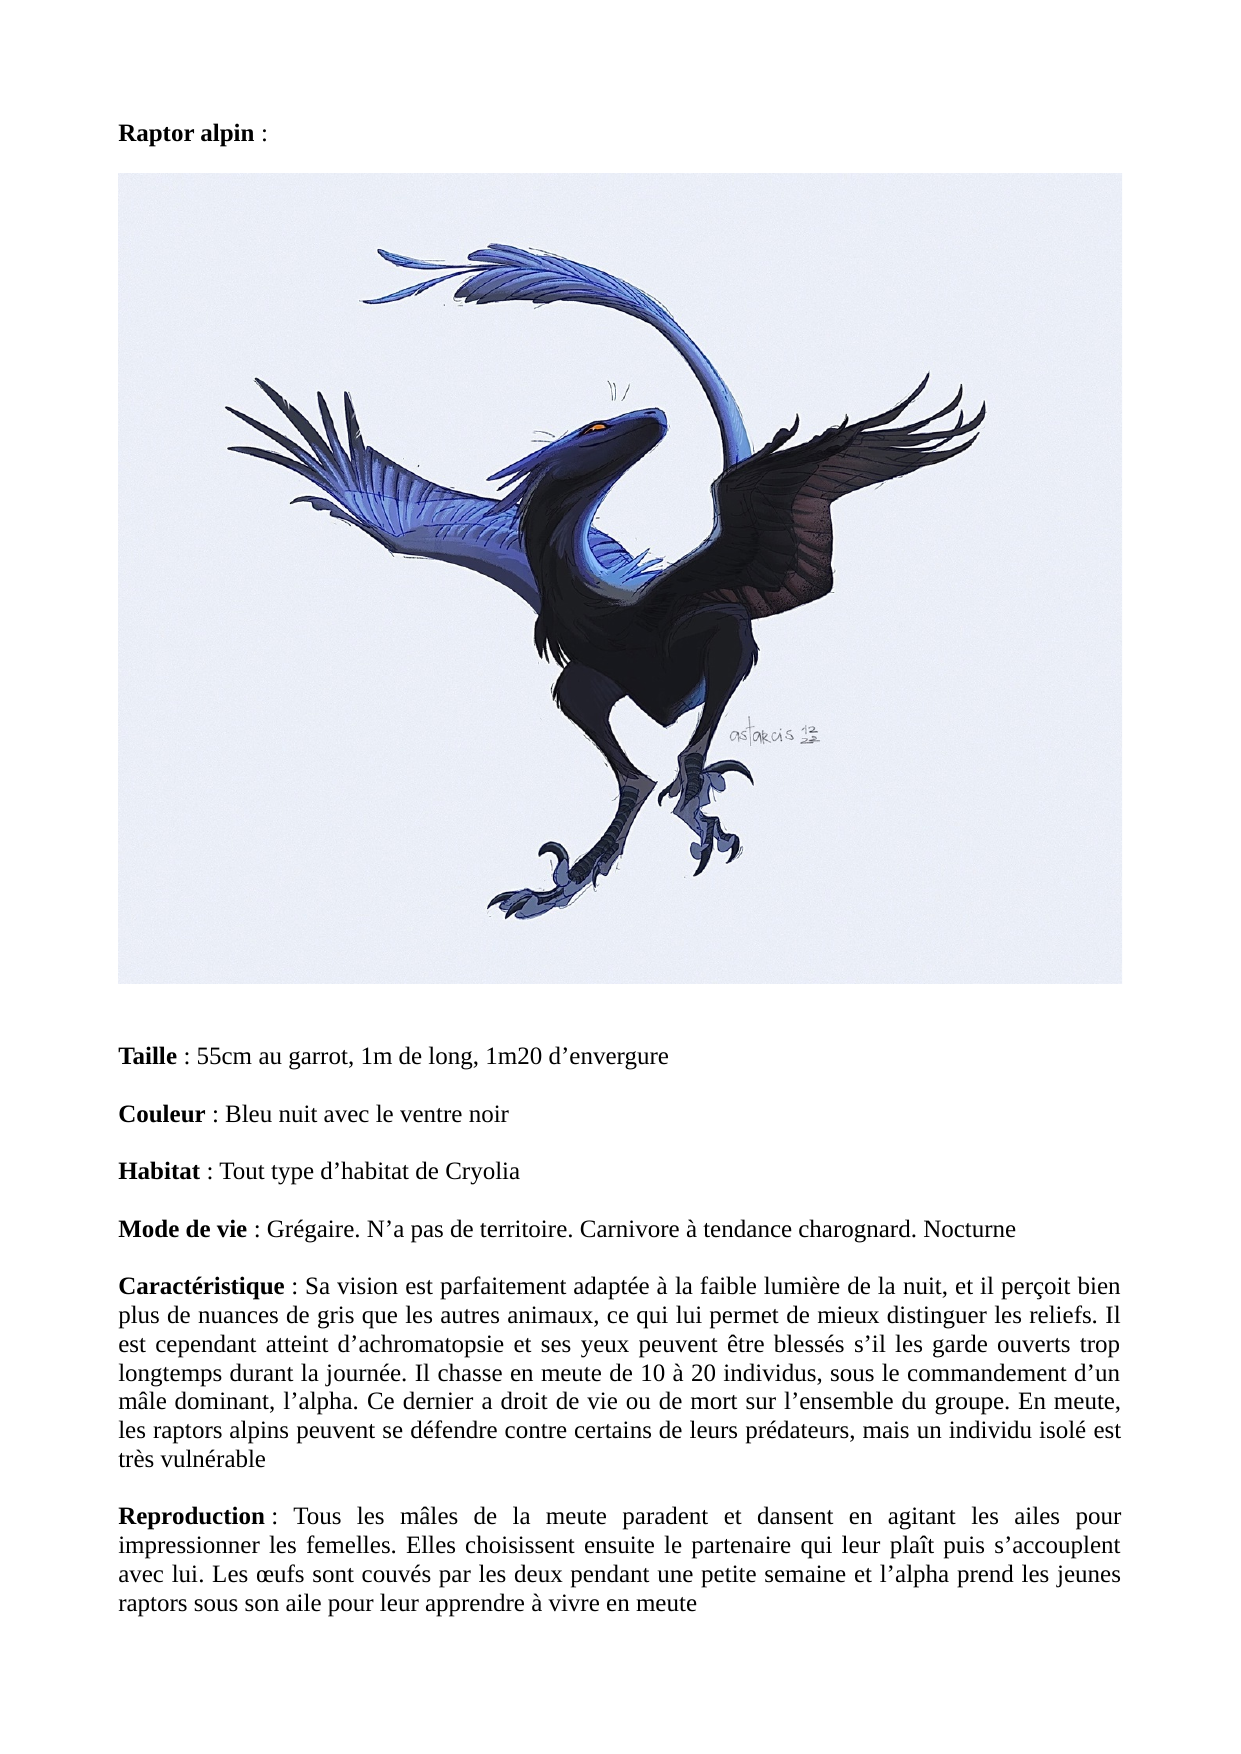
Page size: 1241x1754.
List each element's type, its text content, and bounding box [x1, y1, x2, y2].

text Taille : 55cm au garrot, 1m de long, 1m20 d’envergure [118, 1041, 1122, 1070]
text Habitat : Tout type d’habitat de Cryolia [118, 1156, 1122, 1185]
text Caractéristique : Sa vision est parfaitement adaptée à la faible lumière de la nuit, et il perçoit bien plus de nuances de gris que les autres animaux, ce qui lui permet de mieux distinguer les reliefs. Il est cependant atteint d’achromatopsie et ses yeux peuvent être blessés s’il les garde ouverts trop longtemps durant la journée. Il chasse en meute de 10 à 20 individus, sous le commandement d’un mâle dominant, l’alpha. Ce dernier a droit de vie ou de mort sur l’ensemble du groupe. En meute, les raptors alpins peuvent se défendre contre certains de leurs prédateurs, mais un individu isolé est très vulnérable [118, 1271, 1122, 1473]
text Mode de vie : Grégaire. N’a pas de territoire. Carnivore à tendance charognard. Nocturne [118, 1214, 1122, 1243]
picture [118, 173, 1123, 984]
text Raptor alpin : [118, 118, 1122, 147]
text Reproduction : Tous les mâles de la meute paradent et dansent en agitant les ailes pour impressionner les femelles. Elles choisissent ensuite le partenaire qui leur plaît puis s’accouplent avec lui. Les œufs sont couvés par les deux pendant une petite semaine et l’alpha prend les jeunes raptors sous son aile pour leur apprendre à vivre en meute [118, 1501, 1122, 1616]
text Couleur : Bleu nuit avec le ventre noir [118, 1099, 1122, 1128]
